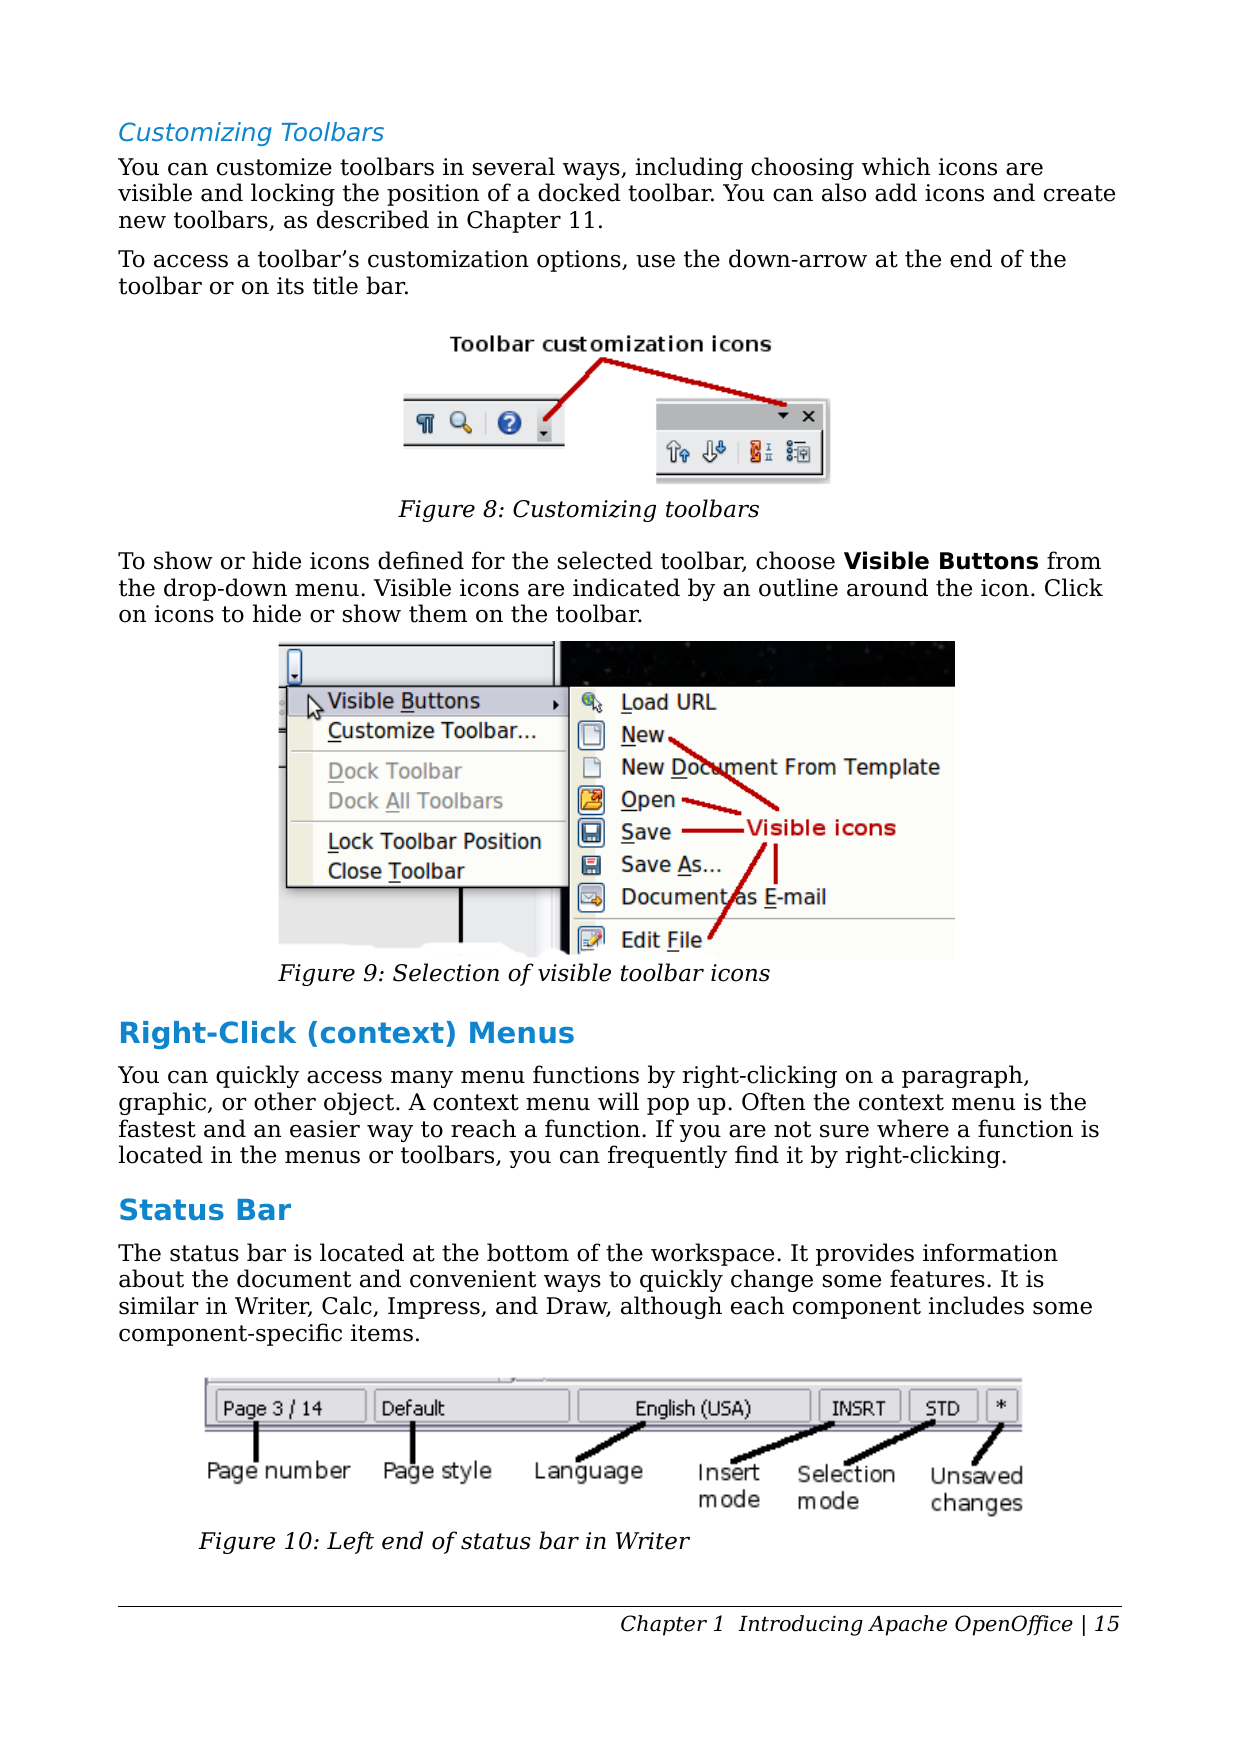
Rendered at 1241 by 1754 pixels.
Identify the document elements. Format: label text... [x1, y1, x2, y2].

subtitle Customizing Toolbars [118, 118, 1122, 147]
subtitle Status Bar [118, 1193, 1122, 1227]
text Figure 8: Customizing toolbars [398, 496, 834, 523]
text Figure 9: Selection of visible toolbar icons [278, 960, 954, 987]
text You can customize toolbars in several ways, including choosing which icons are visible and locking the position of a docked toolbar. You can also add icons and create new toolbars, as described in Chapter 11. [118, 154, 1122, 234]
text Figure 10: Left end of status bar in Writer [199, 1528, 1034, 1555]
text To show or hide icons defined for the selected toolbar, choose Visible Buttons from the drop-down menu. Visible icons are indicated by an outline around the icon. Click on icons to hide or show them on the toolbar. [118, 548, 1122, 628]
picture [398, 324, 835, 490]
subtitle Right-Click (context) Menus [118, 1016, 1122, 1050]
text The status bar is located at the bottom of the workspace. It provides information about the document and convenient ways to quickly change some features. It is similar in Writer, Calc, Impress, and Draw, although each component includes some component-specific items. [118, 1240, 1122, 1347]
picture [278, 641, 955, 960]
text To access a toolbar’s customization options, use the down-arrow at the end of the toolbar or on its title bar. [118, 246, 1122, 299]
text You can quickly access many menu functions by right-clicking on a paragraph, graphic, or other object. A context menu will pop up. Often the context menu is the fastest and an easier way to reach a function. If you are not sure where a function is located in the menus or toolbars, you can frequently find it by right-clicking. [118, 1063, 1122, 1169]
picture [198, 1371, 1035, 1522]
